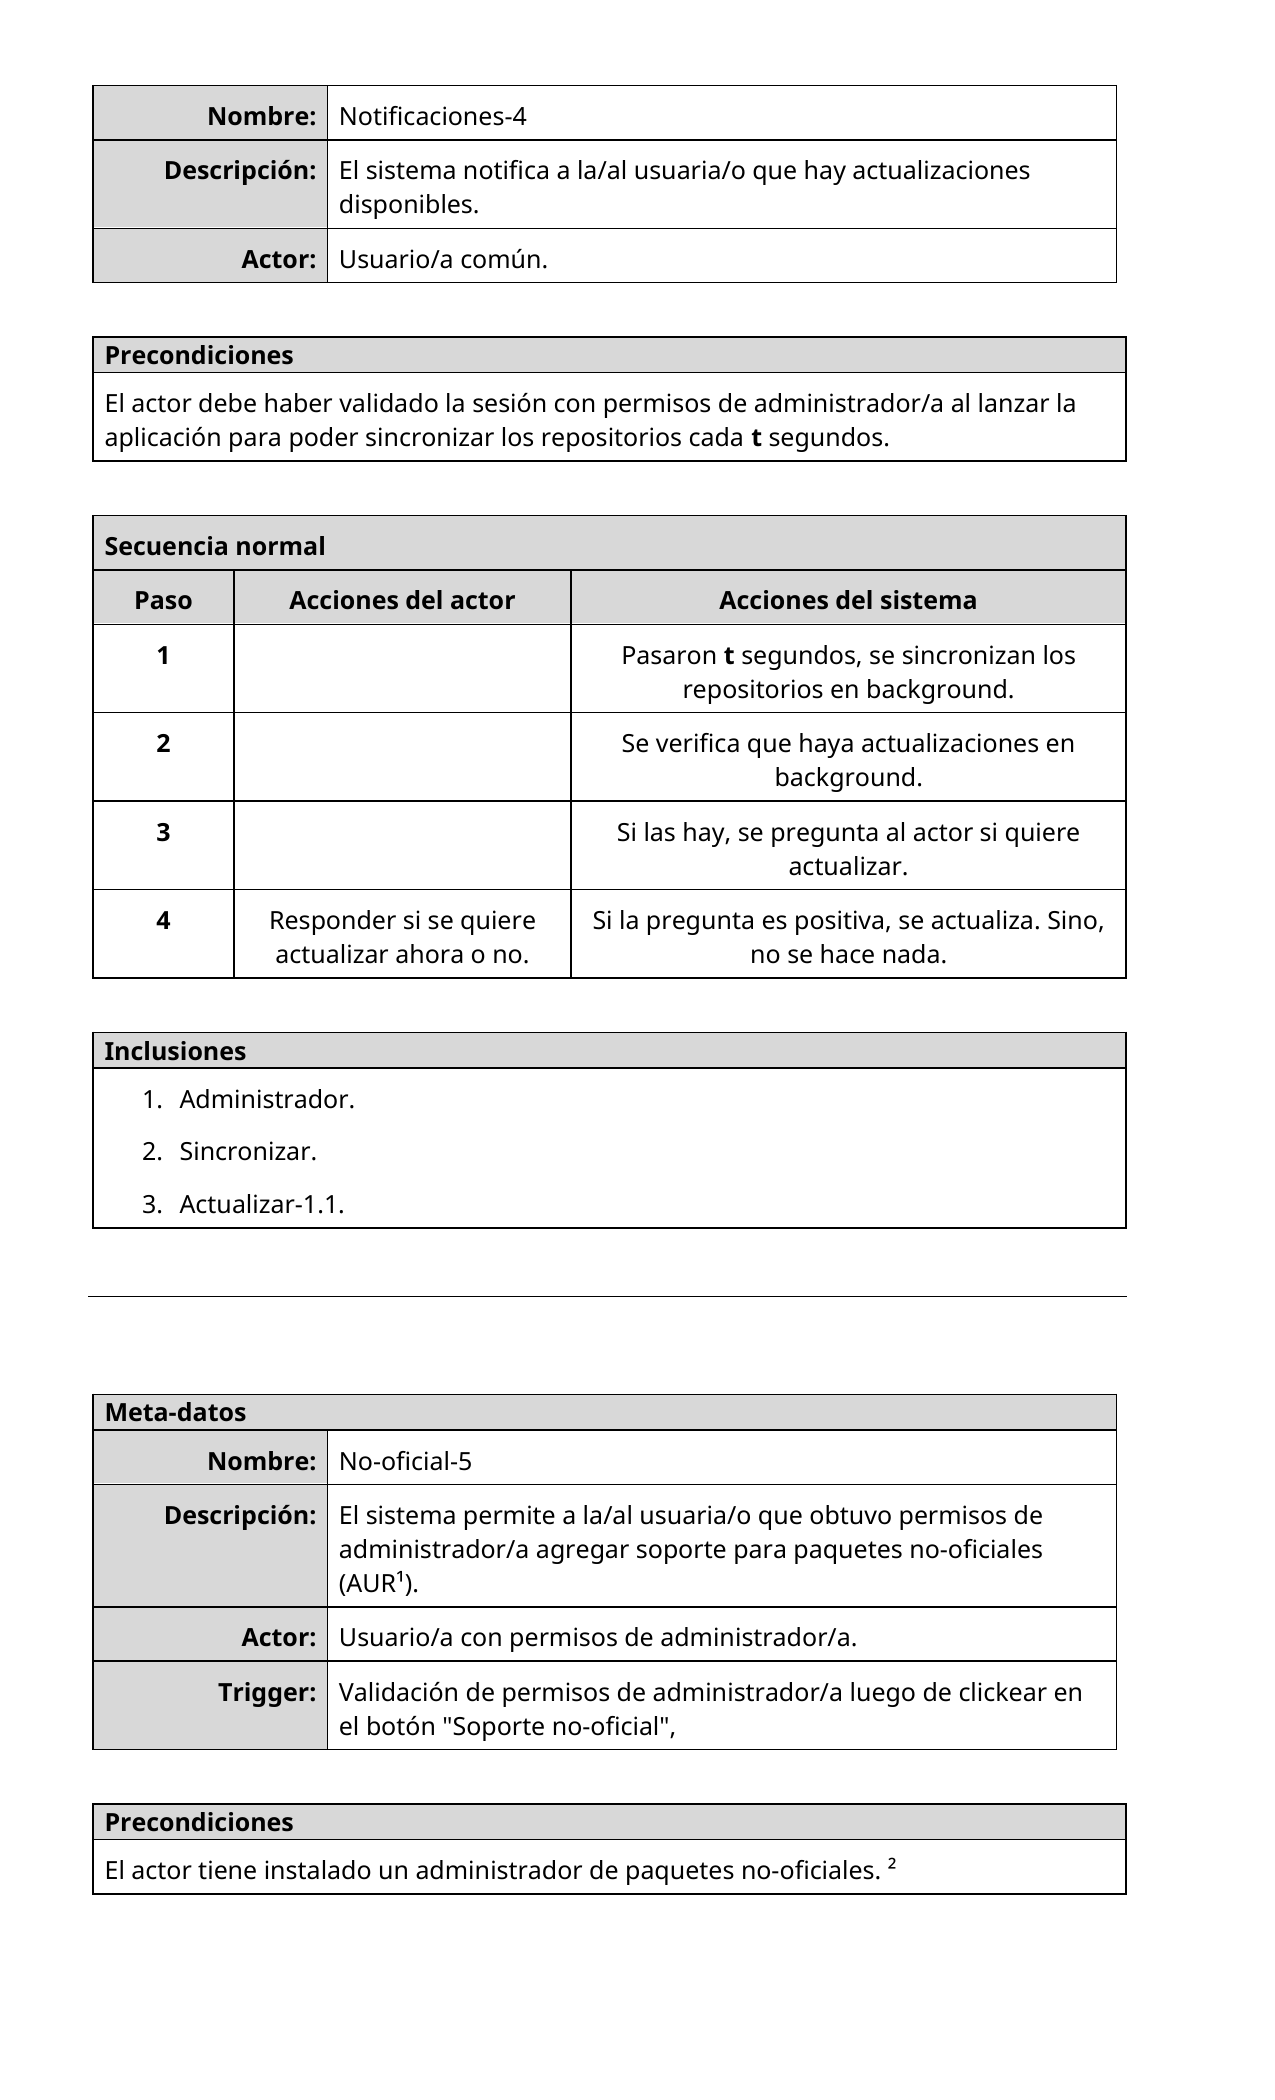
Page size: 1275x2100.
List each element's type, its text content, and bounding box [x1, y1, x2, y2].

table_cell Actor: [94, 229, 327, 282]
table_header Secuencia normal [94, 516, 1125, 569]
table_cell Acciones del sistema [572, 571, 1125, 623]
table_cell Paso [94, 571, 233, 623]
table_cell 4 [94, 890, 233, 977]
table_cell Descripción: [94, 141, 327, 227]
table_cell No-oficial-5 [328, 1431, 1116, 1483]
table_cell Trigger: [94, 1662, 327, 1749]
table_cell [235, 625, 570, 712]
table_header Precondiciones [94, 1805, 1125, 1839]
table_header Precondiciones [94, 338, 1125, 372]
table_header Inclusiones [94, 1033, 1125, 1067]
table_cell 3 [94, 802, 233, 889]
table_cell 1 [94, 625, 233, 712]
table_cell Validación de permisos de administrador/a luego de clickear en el botón "Soporte no-oficial", [328, 1662, 1116, 1749]
table_cell 2 [94, 713, 233, 800]
table_cell Nombre: [94, 86, 327, 139]
table_cell El sistema notifica a la/al usuaria/o que hay actualizaciones disponibles. [328, 141, 1116, 227]
table_cell Pasaron t segundos, se sincronizan los repositorios en background. [572, 625, 1125, 712]
table_cell Se verifica que haya actualizaciones en background. [572, 713, 1125, 800]
table_cell El actor tiene instalado un administrador de paquetes no-oficiales. ² [94, 1840, 1125, 1893]
table_cell Nombre: [94, 1431, 327, 1483]
table_cell Responder si se quiere actualizar ahora o no. [235, 890, 570, 977]
table_cell [235, 802, 570, 889]
table_cell [235, 713, 570, 800]
table_cell El sistema permite a la/al usuaria/o que obtuvo permisos de administrador/a agregar soporte para paquetes no-oficiales (AUR¹). [328, 1485, 1116, 1606]
table_cell Usuario/a común. [328, 229, 1116, 282]
table_cell Notificaciones-4 [328, 86, 1116, 139]
table_cell Descripción: [94, 1485, 327, 1606]
table_cell Si la pregunta es positiva, se actualiza. Sino, no se hace nada. [572, 890, 1125, 977]
table_cell Si las hay, se pregunta al actor si quiere actualizar. [572, 802, 1125, 889]
table_cell Usuario/a con permisos de administrador/a. [328, 1608, 1116, 1660]
table_cell Actor: [94, 1608, 327, 1660]
table_header Meta-datos [94, 1395, 1116, 1429]
table_cell Administrador. Sincronizar. Actualizar-1.1. [94, 1069, 1125, 1227]
table_cell Acciones del actor [235, 571, 570, 623]
table_cell El actor debe haber validado la sesión con permisos de administrador/a al lanzar la aplicación para poder sincronizar los repositorios cada t segundos. [94, 373, 1125, 460]
